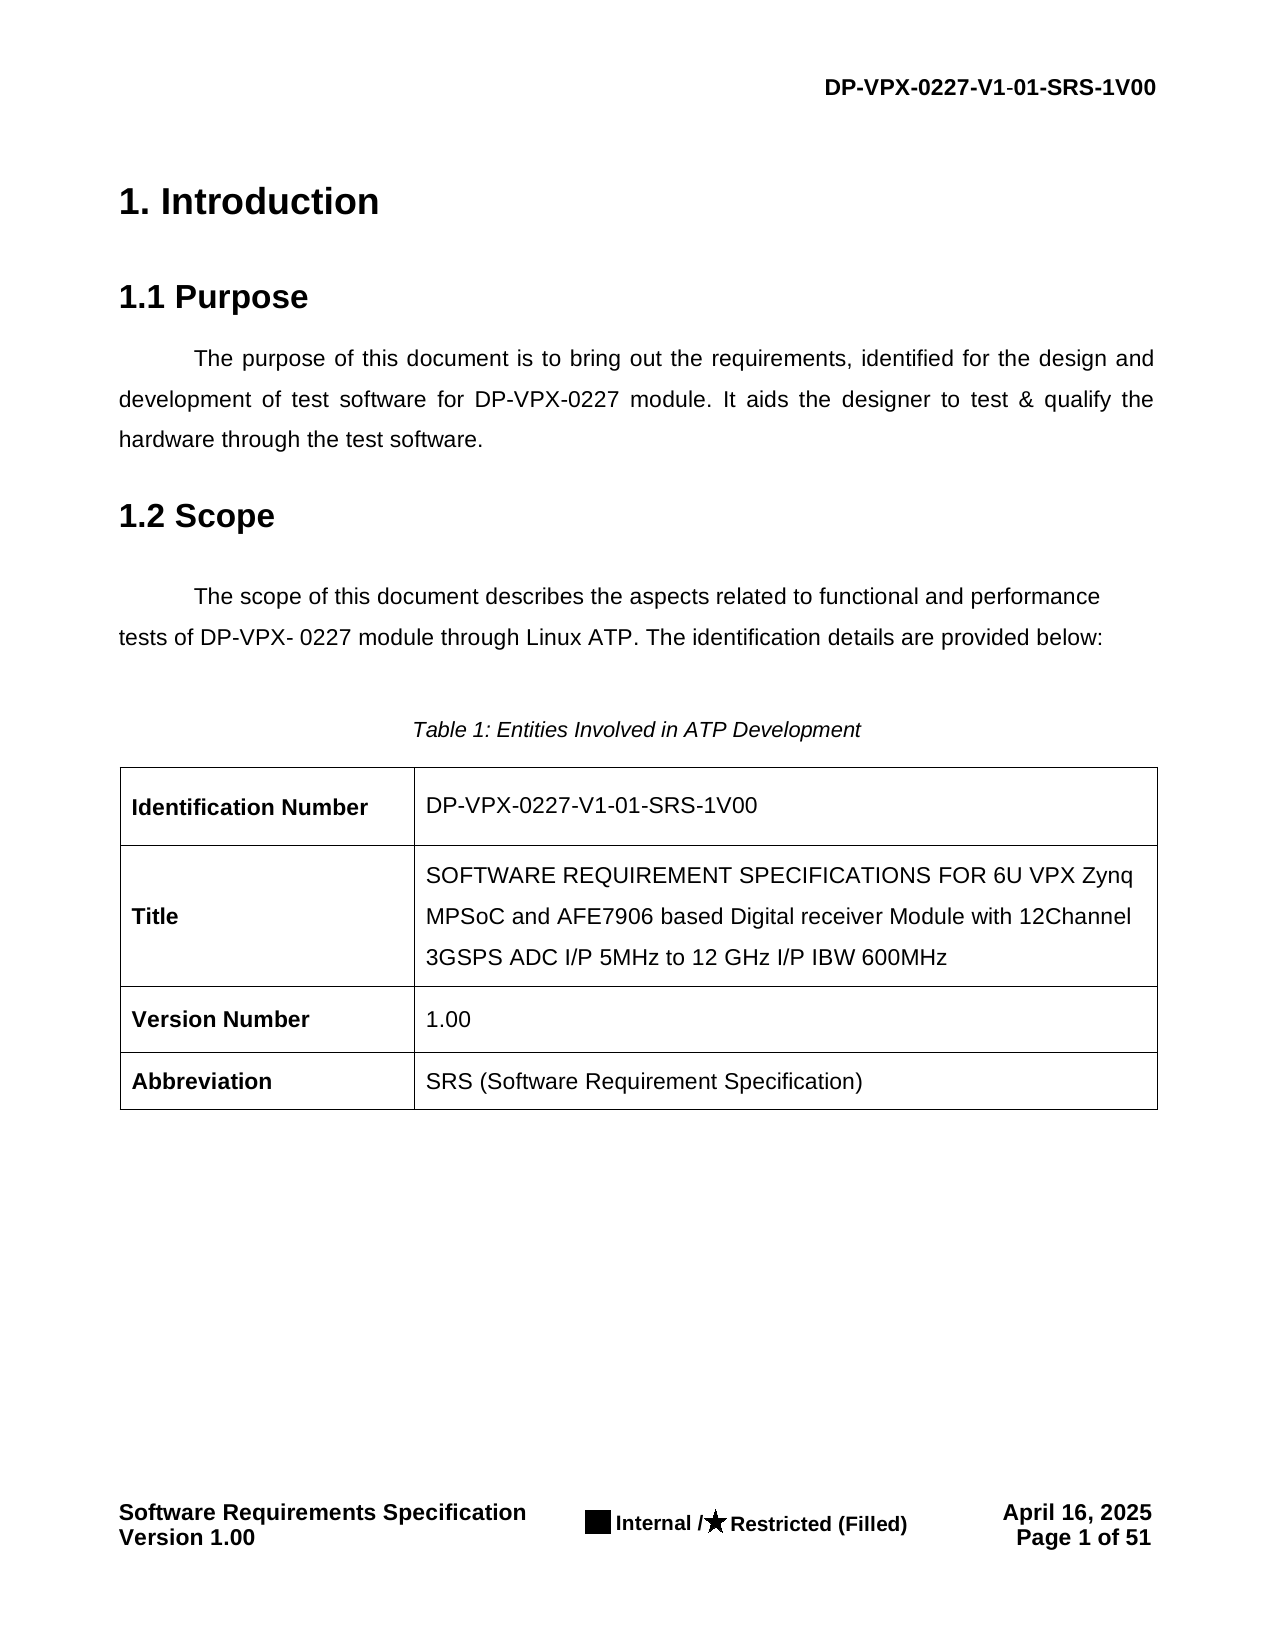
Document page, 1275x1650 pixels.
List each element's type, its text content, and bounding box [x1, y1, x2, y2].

table_cell SOFTWARE REQUIREMENT SPECIFICATIONS FOR 6U VPX Zynq MPSoC and AFE7906 based Digital receiver Module with 12Channel 3GSPS ADC I/P 5MHz to 12 GHz I/P IBW 600MHz [415, 846, 1157, 986]
table_cell SRS (Software Requirement Specification) [415, 1053, 1157, 1108]
table_cell 1.00 [415, 987, 1157, 1052]
subtitle Scope [118, 495, 1156, 534]
text The scope of this document describes the aspects related to functional and performance tests of DP-VPX- 0227 module through Linux ATP. The identification details are provided below: [118, 582, 1156, 650]
table_cell Version Number [121, 987, 414, 1052]
table_cell Title [121, 846, 414, 986]
subtitle Purpose [118, 277, 1156, 315]
text The purpose of this document is to bring out the requirements, identified for the design and development of test software for DP-VPX-0227 module. It aids the designer to test & qualify the hardware through the test software. [118, 344, 1156, 453]
table_header DP-VPX-0227-V1-01-SRS-1V00 [415, 768, 1157, 845]
text Table 1: Entities Involved in ATP Development [118, 717, 1156, 742]
table_header Identification Number [121, 768, 414, 845]
table_cell Abbreviation [121, 1053, 414, 1108]
subtitle Introduction [118, 179, 1156, 222]
